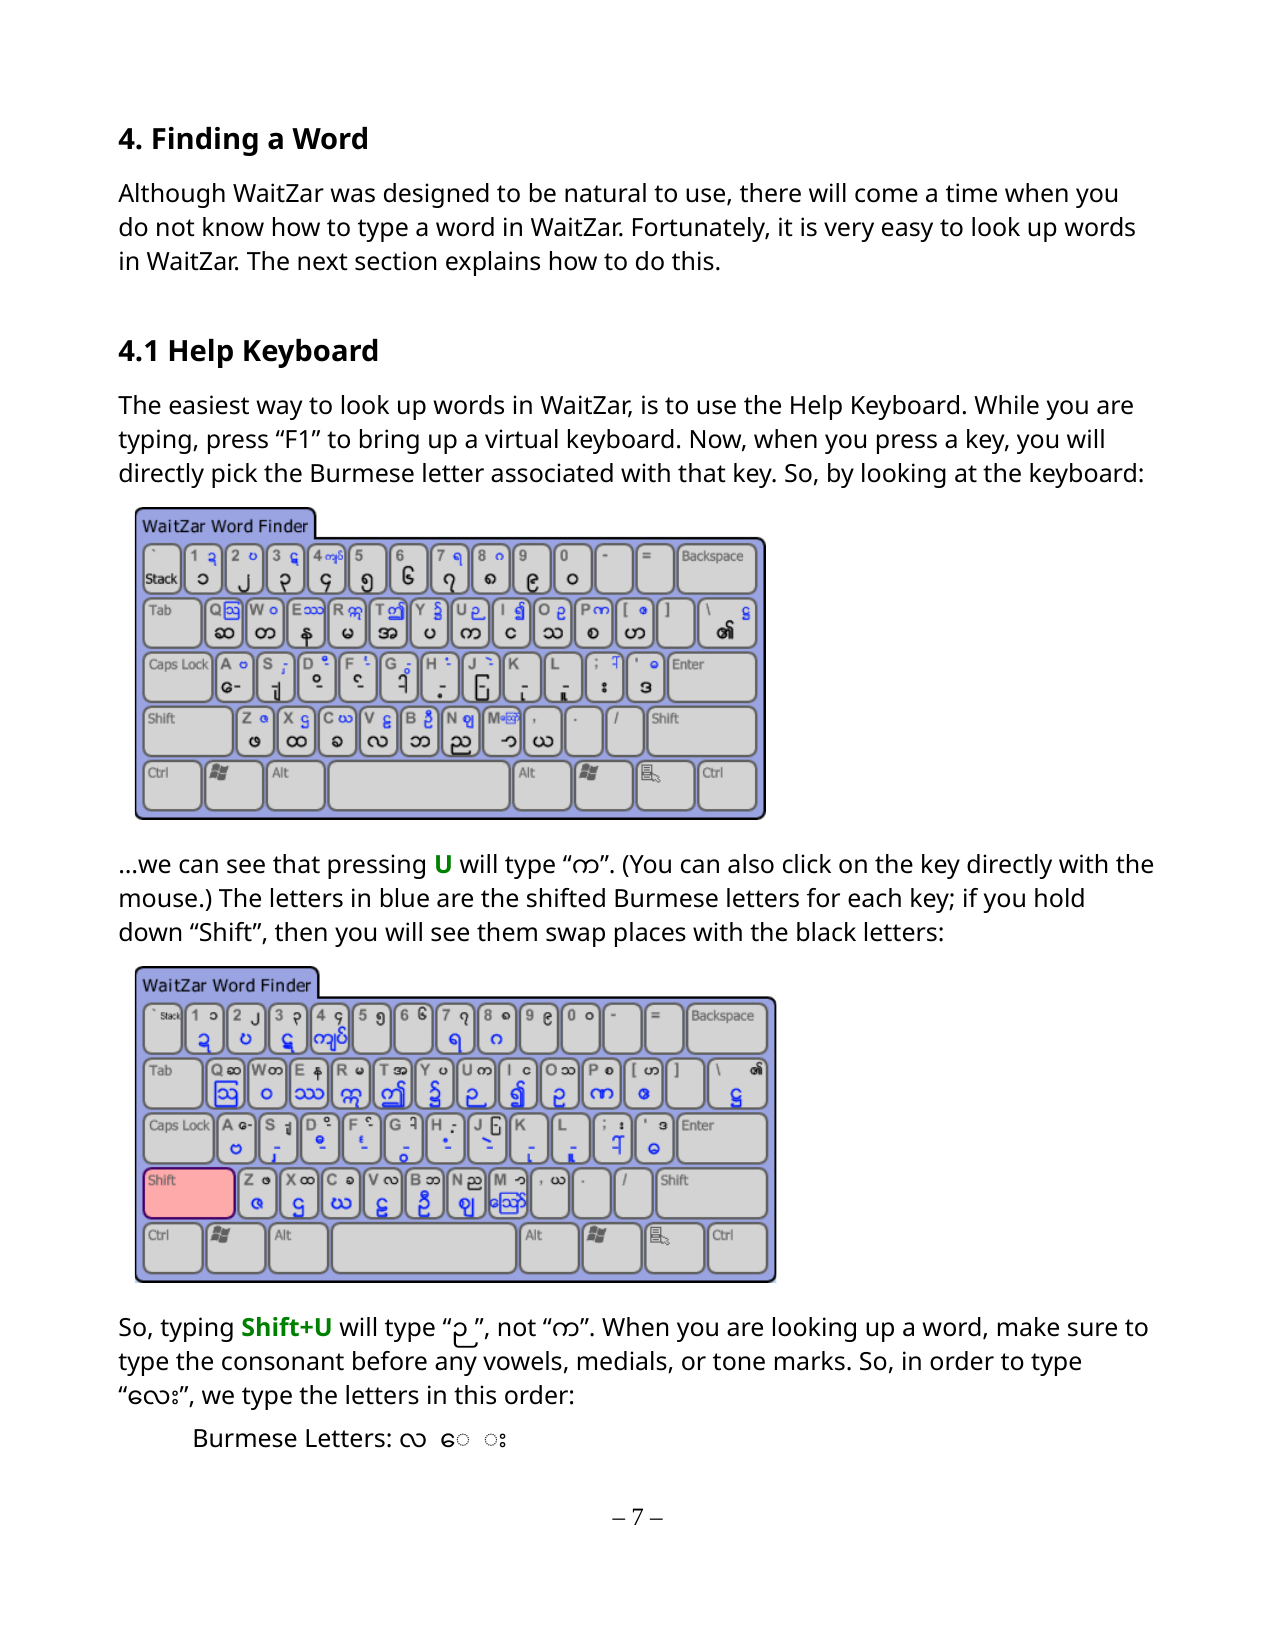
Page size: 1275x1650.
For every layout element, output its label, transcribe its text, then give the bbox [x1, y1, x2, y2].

text So, typing Shift+U will type “ဉ ”, not “က”. When you are looking up a word, make sure to type the consonant before any vowels, medials, or tone marks. So, in order to type “လေး”, we type the letters in this order: [118, 1310, 1157, 1412]
text …we can see that pressing U will type “က”. (You can also click on the key directly with the mouse.) The letters in blue are the shifted Burmese letters for each key; if you hold down “Shift”, then you will see them swap places with the black letters: [118, 847, 1157, 949]
text Although WaitZar was designed to be natural to use, there will come a time when you do not know how to type a word in WaitZar. Fortunately, it is very easy to look up words in WaitZar. The next section explains how to do this. [118, 176, 1157, 278]
text Burmese Letters: လ ေ း [118, 1421, 1157, 1455]
subtitle 4.1 Help Keyboard [118, 330, 1157, 370]
picture [134, 966, 777, 1283]
picture [134, 507, 766, 820]
text The easiest way to look up words in WaitZar, is to use the Help Keyboard. While you are typing, press “F1” to bring up a virtual keyboard. Now, when you press a key, you will directly pick the Burmese letter associated with that key. So, by looking at the keyboard: [118, 388, 1157, 490]
subtitle 4. Finding a Word [118, 118, 1157, 158]
